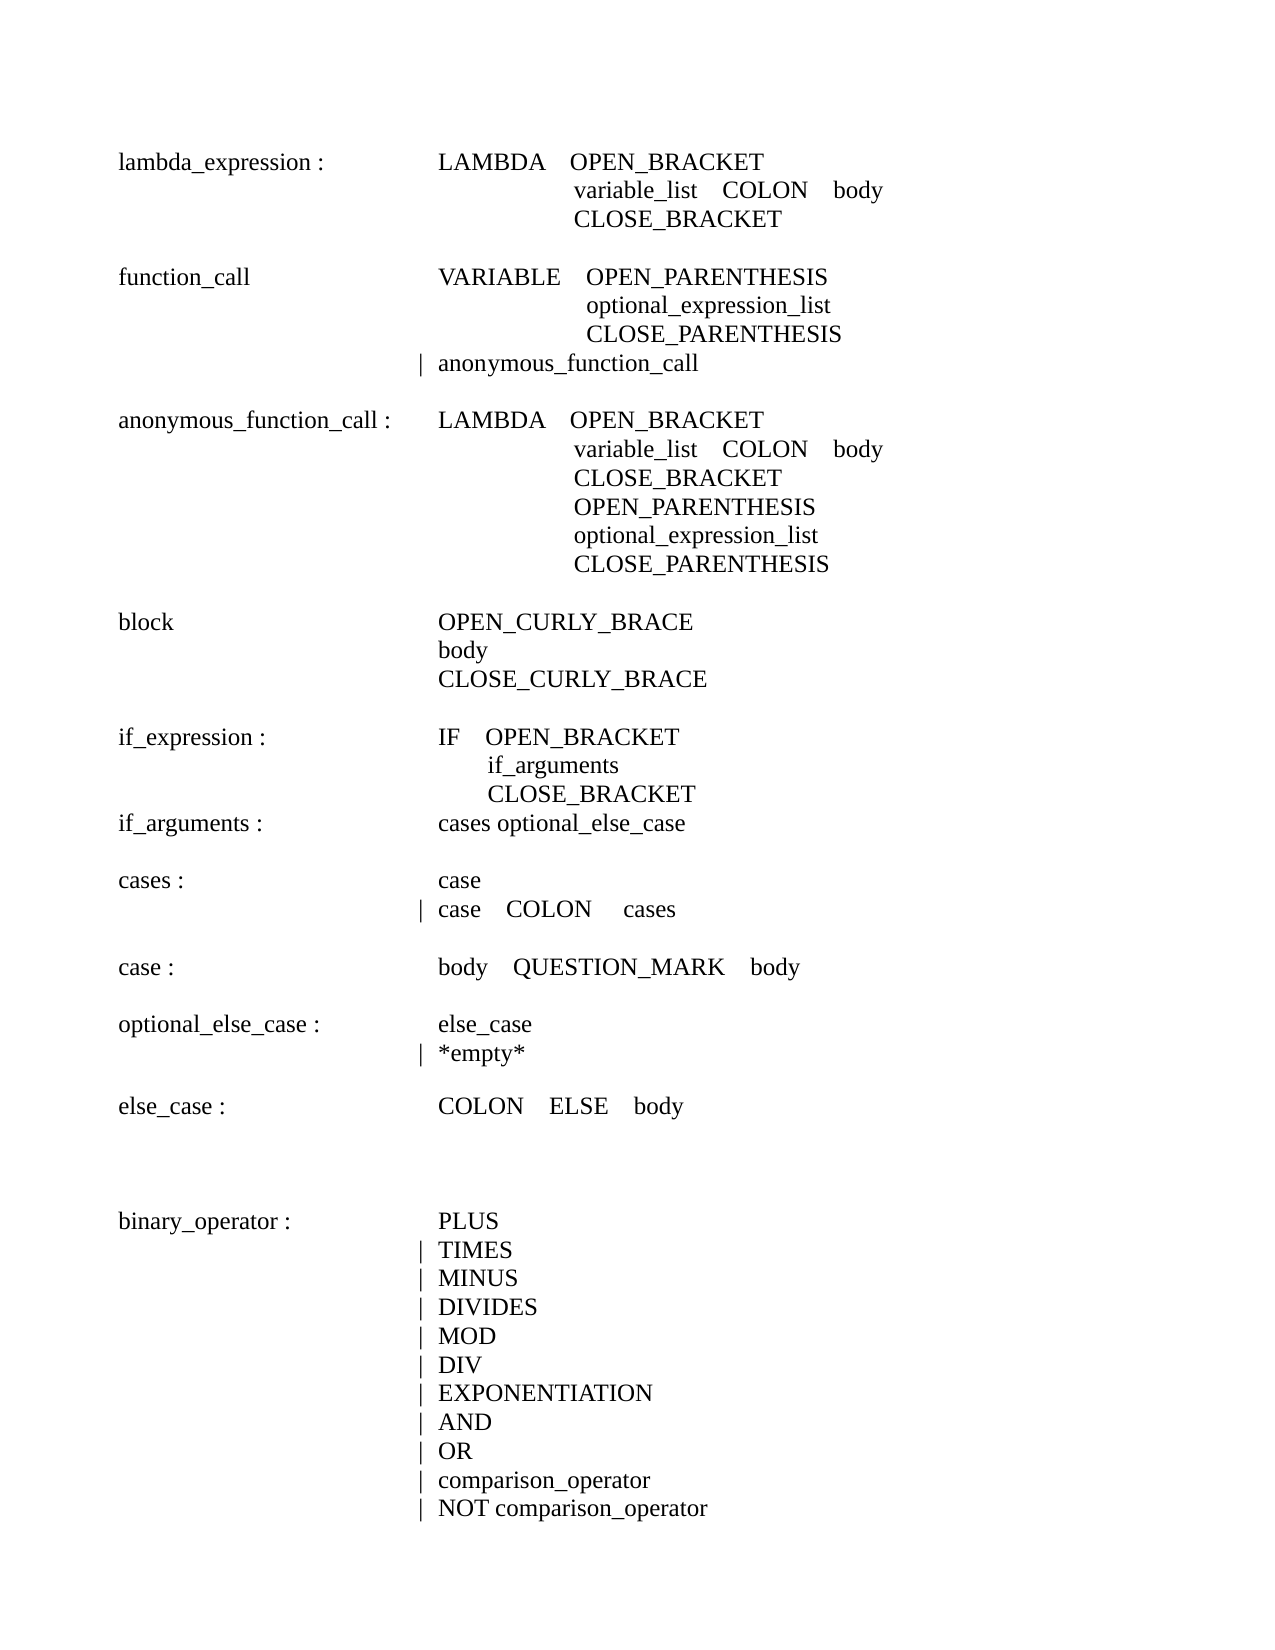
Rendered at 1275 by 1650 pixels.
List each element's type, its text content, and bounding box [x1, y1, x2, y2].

text optional_expression_list [118, 521, 1157, 549]
text binary_operator : PLUS [118, 1206, 1157, 1235]
text | anon ymous_function_call [118, 348, 1157, 377]
text CLOSE_CURLY_BRACE [118, 664, 1157, 693]
text if_arguments [118, 751, 1157, 779]
text CLOSE_PARENTHESIS [118, 549, 1157, 578]
text | *empty* [118, 1038, 1157, 1067]
text body [118, 636, 1157, 664]
text | DIV [118, 1350, 1157, 1378]
text | TIMES [118, 1235, 1157, 1263]
text cases : case [118, 866, 1157, 894]
text | EXPONENTIATION [118, 1378, 1157, 1407]
text | NOT comparison_operator [118, 1493, 1157, 1522]
text | MOD [118, 1321, 1157, 1350]
text | OR [118, 1436, 1157, 1465]
text anonymous_function_call : LAMBDA OPEN_BRACKET [118, 406, 1157, 434]
text optional_else_case : else_case [118, 1009, 1157, 1038]
text CLOSE_BRACKET [118, 779, 1157, 808]
text if_arguments : cases optional_else_case [118, 808, 1157, 837]
text if_expression : IF OPEN_BRACKET [118, 722, 1157, 751]
text | AND [118, 1407, 1157, 1436]
text CLOSE_BRACKET [118, 463, 1157, 492]
text CLOSE_PARENTHESIS [118, 319, 1157, 348]
text | comparison_operator [118, 1465, 1157, 1493]
text block OPEN_CURLY_BRACE [118, 607, 1157, 636]
text else_case : COLON ELSE body [118, 1091, 1157, 1120]
text function_call VARIABLE OPEN_PARENTHESIS [118, 262, 1157, 291]
text | MINUS [118, 1263, 1157, 1292]
text variable_list COLON body [118, 434, 1157, 463]
text case : body QUESTION_MARK body [118, 952, 1157, 981]
text | case COLON cases [118, 894, 1157, 923]
text | DIVIDES [118, 1292, 1157, 1321]
text optional_expression_list [118, 291, 1157, 319]
text lambda_expression : LAMBDA OPEN_BRACKET [118, 147, 1157, 176]
text CLOSE_BRACKET [118, 204, 1157, 233]
text OPEN_PARENTHESIS [118, 492, 1157, 521]
text variable_list COLON body [118, 176, 1157, 204]
